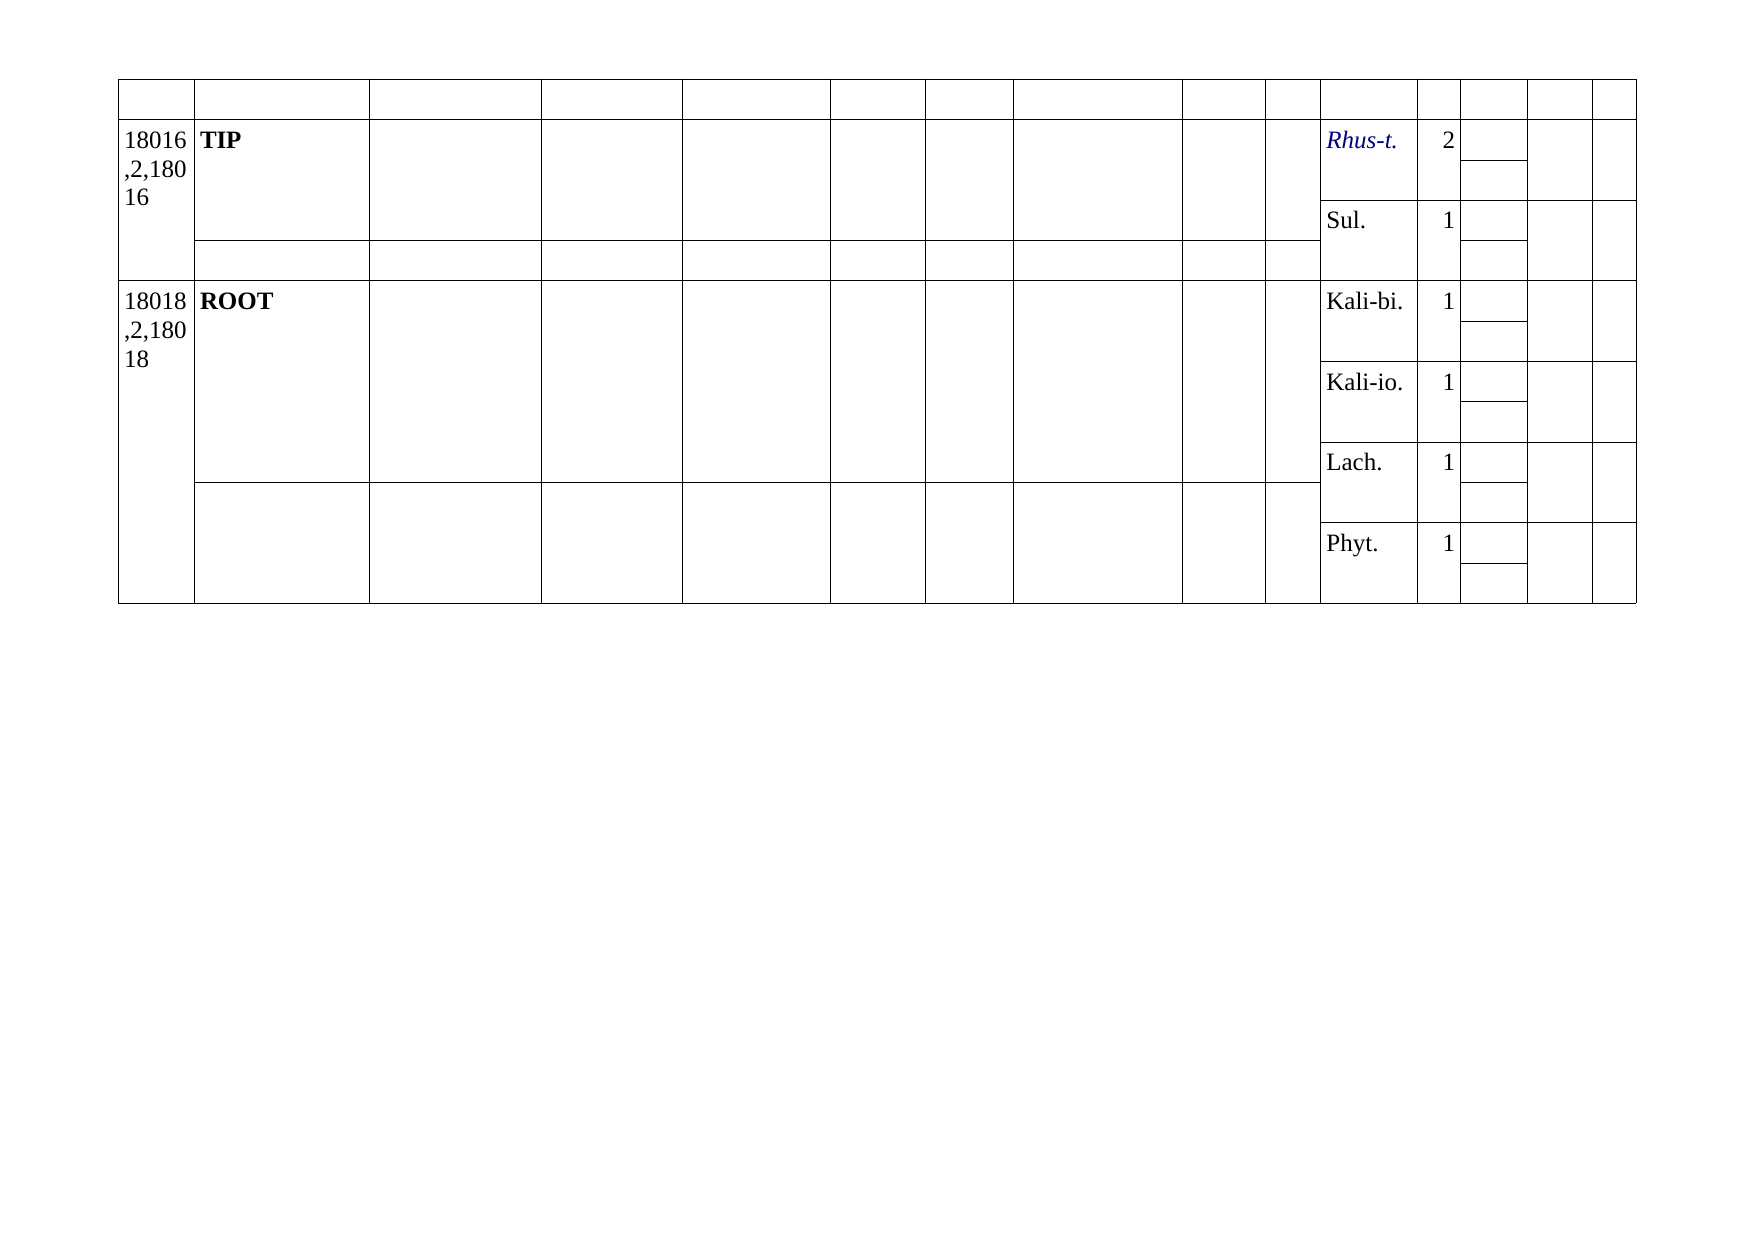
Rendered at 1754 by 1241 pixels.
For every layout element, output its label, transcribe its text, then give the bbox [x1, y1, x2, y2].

table_cell [683, 483, 830, 603]
table_cell [1461, 322, 1527, 361]
table_cell [1528, 281, 1592, 361]
table_cell [1183, 281, 1265, 482]
table_cell [542, 80, 682, 119]
table_cell [542, 281, 682, 482]
table_cell [683, 241, 830, 280]
table_cell [1528, 80, 1592, 119]
table_cell [1593, 362, 1636, 442]
table_cell [370, 241, 541, 280]
table_cell [926, 80, 1013, 119]
table_cell [119, 80, 194, 119]
table_cell [1183, 241, 1265, 280]
table_cell [926, 281, 1013, 482]
table_cell [1461, 241, 1527, 280]
table_cell [1321, 80, 1417, 119]
table_cell [195, 80, 369, 119]
table_cell [1528, 120, 1592, 200]
table_cell [1183, 483, 1265, 603]
table_cell [1266, 80, 1320, 119]
table_cell [370, 120, 541, 240]
table_cell [1183, 80, 1265, 119]
table_cell [1593, 120, 1636, 200]
table_cell [1461, 80, 1527, 119]
table_cell [1014, 483, 1182, 603]
table_cell [1266, 281, 1320, 482]
table_cell Sul. [1321, 201, 1417, 280]
table_cell [1528, 523, 1592, 603]
table_cell 1 [1418, 523, 1460, 603]
table_cell root [195, 281, 369, 482]
table_cell [1593, 201, 1636, 280]
table_cell [1183, 120, 1265, 240]
table_cell [926, 120, 1013, 240]
table_cell [1528, 443, 1592, 522]
table_cell [1461, 443, 1527, 482]
table_cell [831, 80, 925, 119]
table_cell [195, 241, 369, 280]
table_cell [926, 241, 1013, 280]
table_cell [1461, 523, 1527, 563]
table_cell [1528, 201, 1592, 280]
table_cell [831, 241, 925, 280]
table_cell 18016,2,18016 [119, 120, 194, 280]
table_cell [1418, 80, 1460, 119]
table_cell [1014, 281, 1182, 482]
table_cell [542, 241, 682, 280]
table_cell [1461, 402, 1527, 442]
table_cell [683, 281, 830, 482]
table_cell [1014, 120, 1182, 240]
table_cell tip [195, 120, 369, 240]
table_cell [1266, 241, 1320, 280]
table_cell [1461, 564, 1527, 603]
table_cell Rhus-t. [1321, 120, 1417, 200]
table_cell 2 [1418, 120, 1460, 200]
table_cell [1014, 80, 1182, 119]
table_cell [1593, 80, 1636, 119]
table_cell [195, 483, 369, 603]
table_cell 1 [1418, 281, 1460, 361]
table_cell [1461, 201, 1527, 240]
table_cell [1528, 362, 1592, 442]
table_cell [1266, 483, 1320, 603]
table_cell [831, 483, 925, 603]
table_cell [683, 80, 830, 119]
table_cell [1014, 241, 1182, 280]
table_cell Kali-bi. [1321, 281, 1417, 361]
table_cell [1461, 483, 1527, 522]
table_cell [1593, 443, 1636, 522]
table_cell [1266, 120, 1320, 240]
table_cell [831, 281, 925, 482]
table_cell [1461, 281, 1527, 321]
table_cell [1593, 523, 1636, 603]
table_cell 18018,2,18018 [119, 281, 194, 603]
table_cell [370, 483, 541, 603]
table_cell Lach. [1321, 443, 1417, 522]
table_cell [683, 120, 830, 240]
table_cell [1461, 161, 1527, 200]
table_cell [542, 120, 682, 240]
table_cell [542, 483, 682, 603]
table_cell [831, 120, 925, 240]
table_cell [1461, 120, 1527, 159]
table_cell [370, 281, 541, 482]
table_cell [926, 483, 1013, 603]
table_cell 1 [1418, 201, 1460, 280]
table_cell [1593, 281, 1636, 361]
table_cell [1461, 362, 1527, 401]
table_cell Phyt. [1321, 523, 1417, 603]
table_cell [370, 80, 541, 119]
table_cell 1 [1418, 443, 1460, 522]
table_cell 1 [1418, 362, 1460, 442]
table_cell Kali-io. [1321, 362, 1417, 442]
